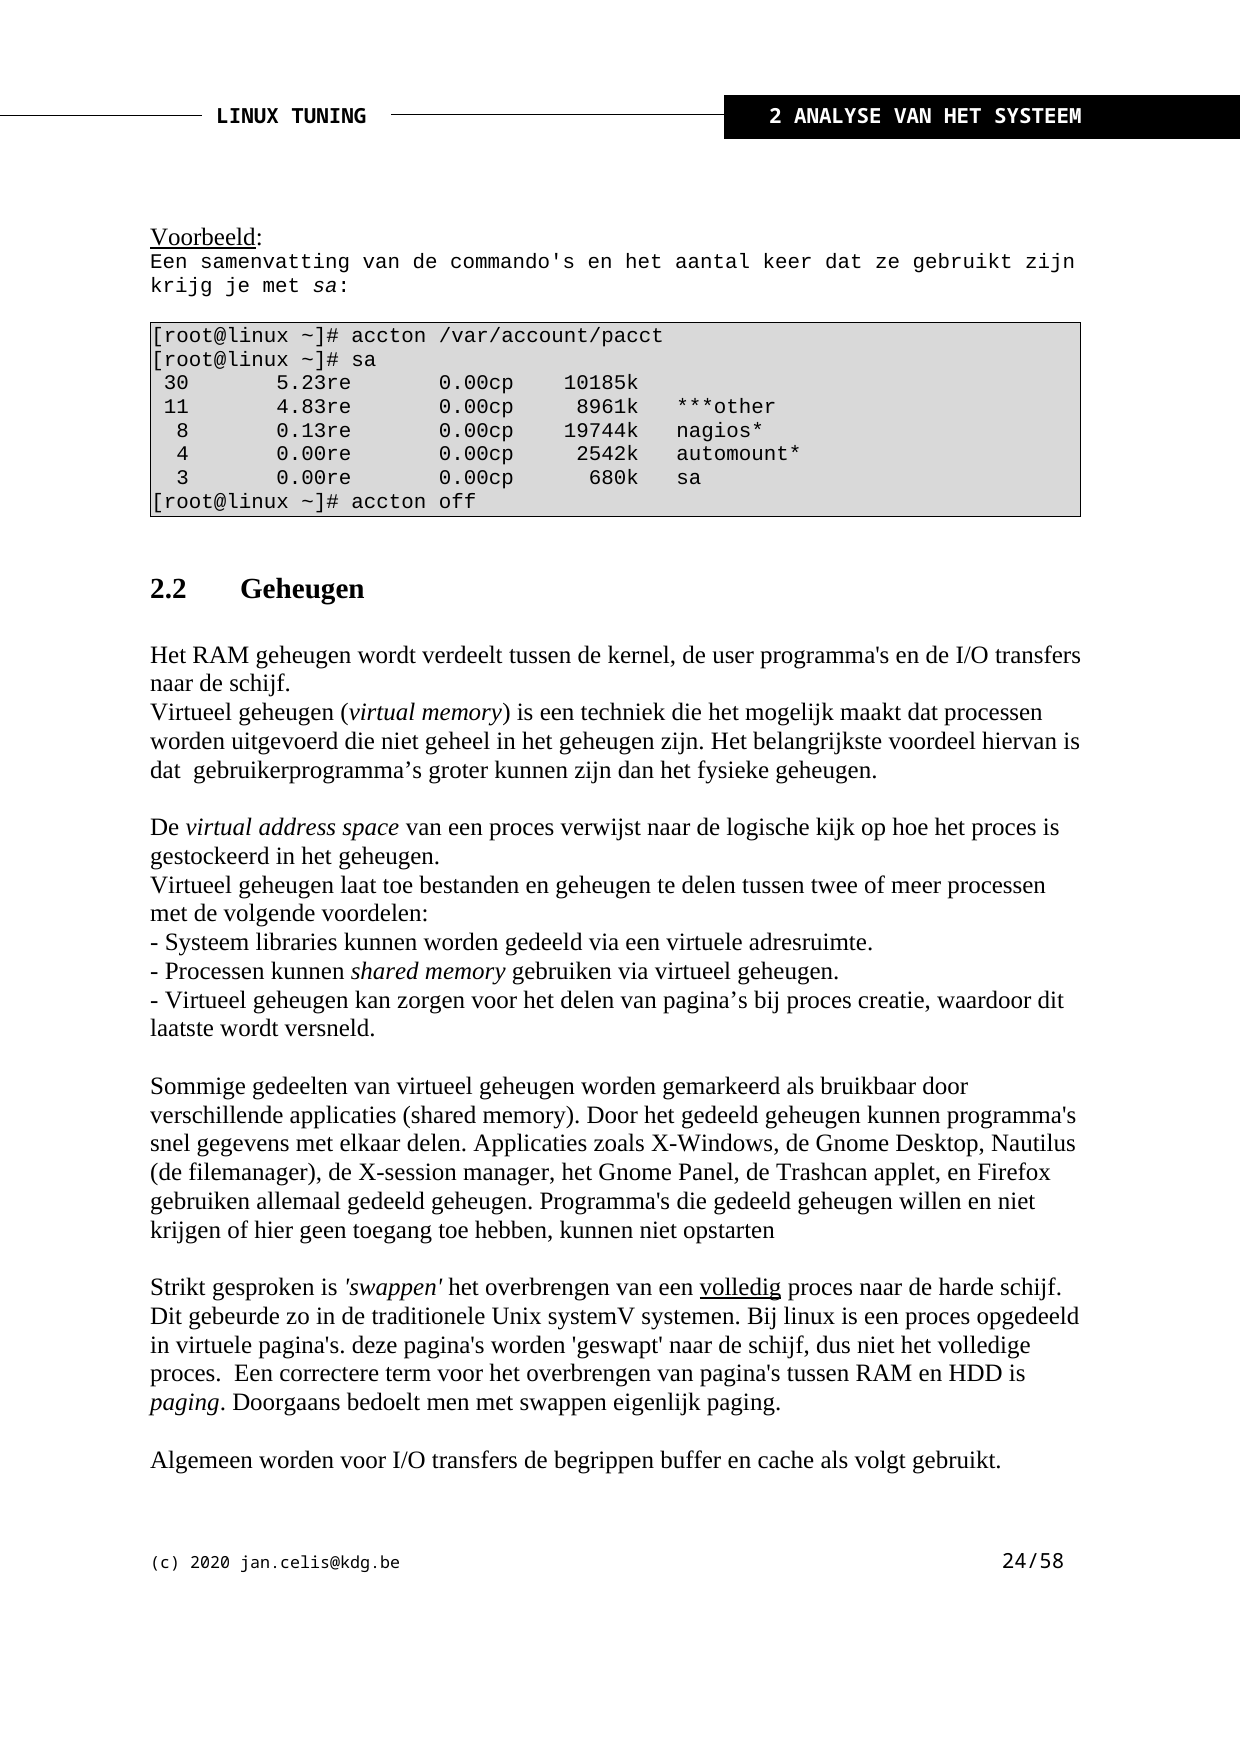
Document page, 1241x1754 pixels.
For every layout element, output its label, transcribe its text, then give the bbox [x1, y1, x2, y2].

text 3 0.00re 0.00cp 680k sa [151, 464, 1080, 487]
text Virtueel geheugen (virtual memory) is een techniek die het mogelijk maakt dat processen worden uitgevoerd die niet geheel in het geheugen zijn. Het belangrijkste voordeel hiervan is dat gebruikerprogramma’s groter kunnen zijn dan het fysieke geheugen. [150, 697, 1081, 783]
text Virtueel geheugen laat toe bestanden en geheugen te delen tussen twee of meer processen met de volgende voordelen: [150, 870, 1081, 927]
text 8 0.13re 0.00cp 19744k nagios* [151, 417, 1080, 440]
text De virtual address space van een proces verwijst naar de logische kijk op hoe het proces is gestockeerd in het geheugen. [150, 812, 1081, 870]
text 30 5.23re 0.00cp 10185k [151, 369, 1080, 393]
text [root@linux ~]# accton off [151, 487, 1080, 516]
text Sommige gedeelten van virtueel geheugen worden gemarkeerd als bruikbaar door verschillende applicaties (shared memory). Door het gedeeld geheugen kunnen programma's snel gegevens met elkaar delen. Applicaties zoals X-Windows, de Gnome Desktop, Nautilus (de filemanager), de X-session manager, het Gnome Panel, de Trashcan applet, en Firefox gebruiken allemaal gedeeld geheugen. Programma's die gedeeld geheugen willen en niet krijgen of hier geen toegang toe hebben, kunnen niet opstarten [150, 1071, 1081, 1243]
text Het RAM geheugen wordt verdeelt tussen de kernel, de user programma's en de I/O transfers naar de schijf. [150, 640, 1081, 697]
text Voorbeeld: [150, 222, 1081, 251]
subtitle Geheugen [150, 571, 1081, 605]
text Een samenvatting van de commando's en het aantal keer dat ze gebruikt zijn krijg je met sa: [150, 251, 1081, 298]
text Algemeen worden voor I/O transfers de begrippen buffer en cache als volgt gebruikt. [150, 1445, 1081, 1473]
text 11 4.83re 0.00cp 8961k ***other [151, 393, 1080, 417]
text - Virtueel geheugen kan zorgen voor het delen van pagina’s bij proces creatie, waardoor dit laatste wordt versneld. [150, 985, 1081, 1042]
text - Systeem libraries kunnen worden gedeeld via een virtuele adresruimte. [150, 927, 1081, 956]
text [root@linux ~]# accton /var/account/pacct [151, 323, 1080, 346]
text Strikt gesproken is 'swappen' het overbrengen van een volledig proces naar de harde schijf. Dit gebeurde zo in de traditionele Unix systemV systemen. Bij linux is een proces opgedeeld in virtuele pagina's. deze pagina's worden 'geswapt' naar de schijf, dus niet het volledige proces. Een correctere term voor het overbrengen van pagina's tussen RAM en HDD is paging. Doorgaans bedoelt men met swappen eigenlijk paging. [150, 1272, 1081, 1416]
text - Processen kunnen shared memory gebruiken via virtueel geheugen. [150, 956, 1081, 985]
text [root@linux ~]# sa [151, 346, 1080, 369]
text 4 0.00re 0.00cp 2542k automount* [151, 440, 1080, 464]
